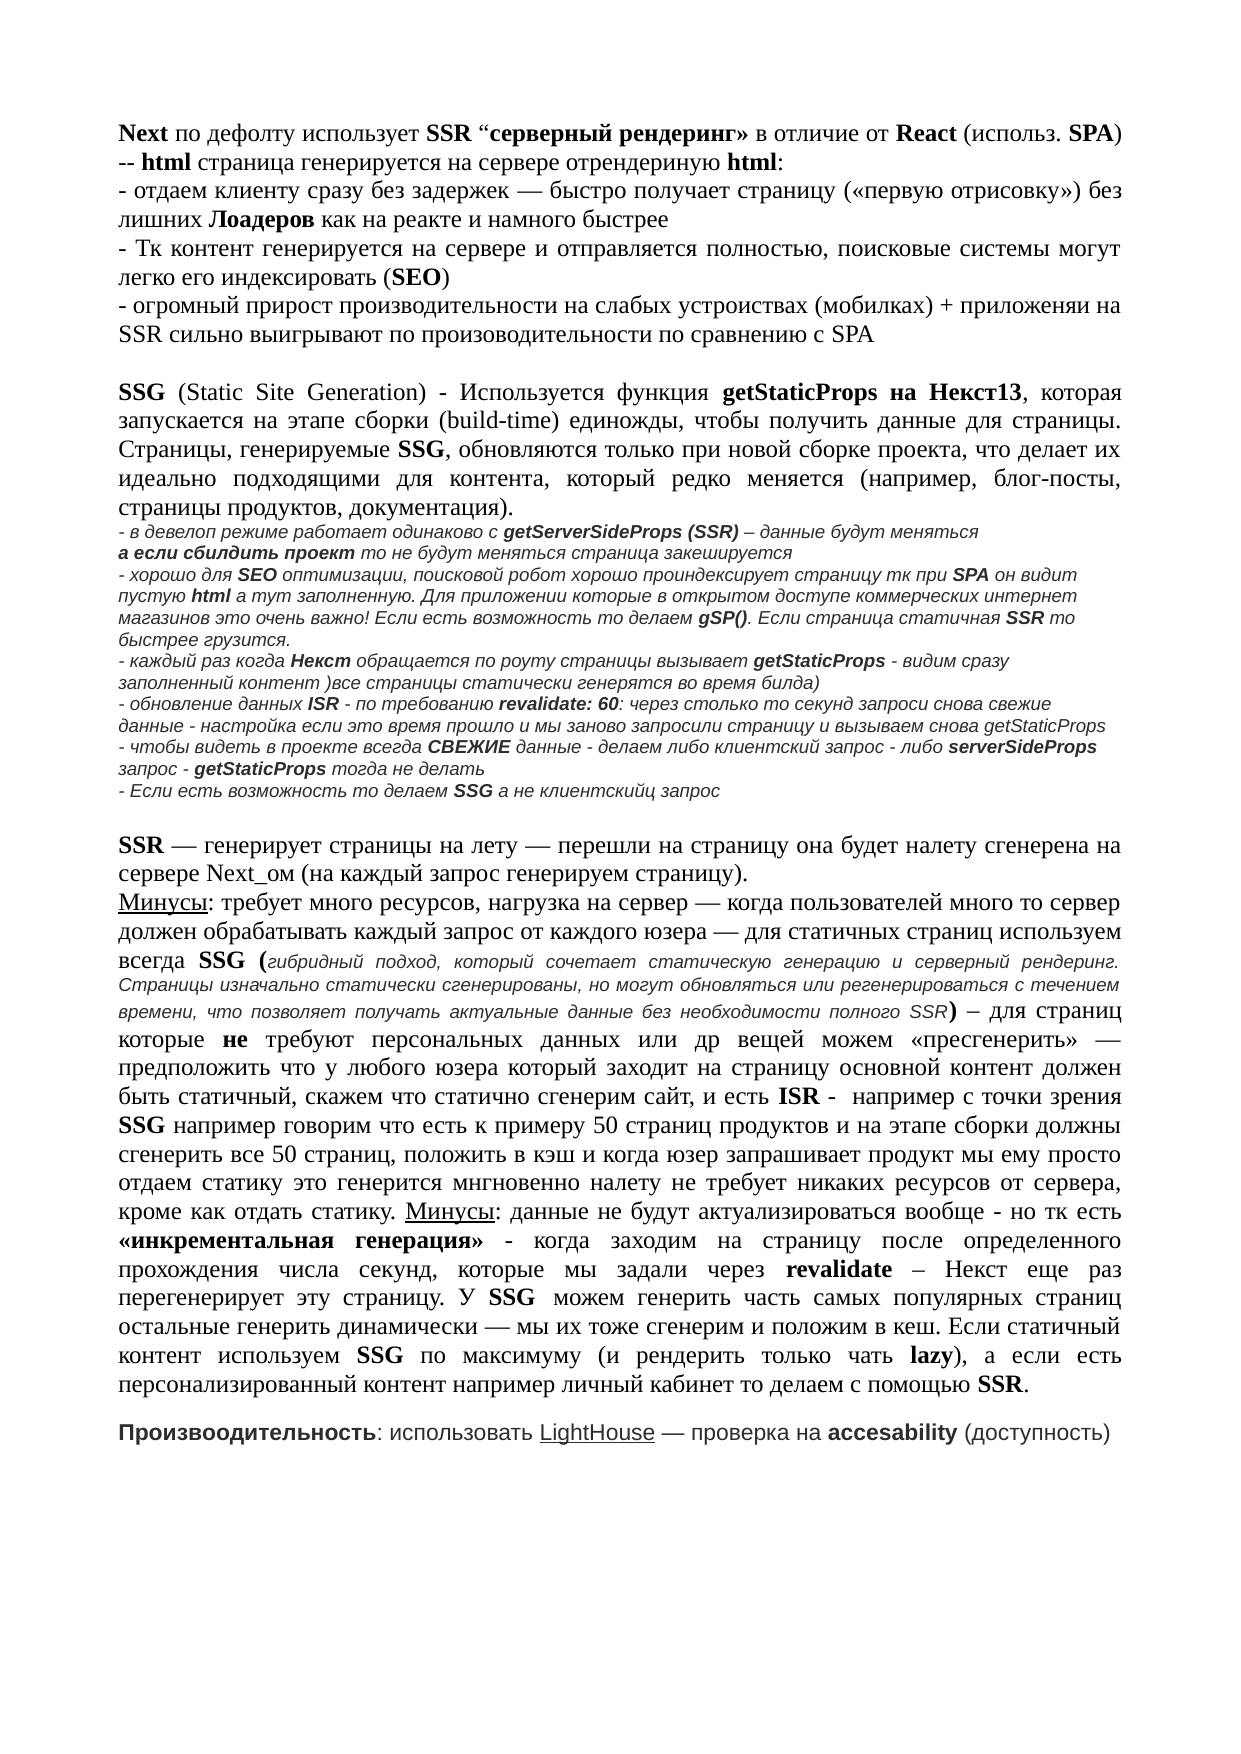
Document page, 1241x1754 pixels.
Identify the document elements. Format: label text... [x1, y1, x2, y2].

text SSG (Static Site Generation) - Используется функция getStaticProps на Некст13, которая запускается на этапе сборки (build-time) единожды, чтобы получить данные для страницы. Страницы, генерируемые SSG, обновляются только при новой сборке проекта, что делает их идеально подходящими для контента, который редко меняется (например, блог-посты, страницы продуктов, документация). [118, 377, 1122, 521]
text Next по дефолту использует SSR “серверный рендеринг» в отличие от React (использ. SPA) -- html страница генерируется на сервере отрендериную html: [118, 118, 1122, 176]
text - Тк контент генерируется на сервере и отправляется полностью, поисковые системы могут легко его индексировать (SEO) [118, 233, 1122, 291]
text - в девелоп режиме работает одинаково с getServerSideProps (SSR) – данные будут меняться [118, 521, 1122, 542]
text Минусы: требует много ресурсов, нагрузка на сервер — когда пользователей много то сервер должен обрабатывать каждый запрос от каждого юзера — для статичных страниц используем всегда SSG (гибридный подход, который сочетает статическую генерацию и серверный рендеринг. Страницы изначально статически сгенерированы, но могут обновляться или регенерироваться с течением времени, что позволяет получать актуальные данные без необходимости полного SSR) – для страниц которые не требуют персональных данных или др вещей можем «пресгенерить» — предположить что у любого юзера который заходит на страницу основной контент должен быть статичный, скажем что статично сгенерим сайт, и есть ISR - например с точки зрения SSG например говорим что есть к примеру 50 страниц продуктов и на этапе сборки должны сгенерить все 50 страниц, положить в кэш и когда юзер запрашивает продукт мы ему просто отдаем статику это генерится мнгновенно налету не требует никаких ресурсов от сервера, кроме как отдать статику. Минусы: данные не будут актуализироваться вообще - но тк есть «инкрементальная генерация» - когда заходим на страницу после определенного прохождения числа секунд, которые мы задали через revalidate – Некст еще раз перегенерирует эту страницу. У SSG можем генерить часть самых популярных страниц остальные генерить динамически — мы их тоже сгенерим и положим в кеш. Если статичный контент используем SSG по максимуму (и рендерить только чать lazy), а если есть персонализированный контент например личный кабинет то делаем с помощью SSR. [118, 887, 1122, 1397]
text а если сбилдить проект то не будут меняться страница закешируется [118, 542, 1122, 564]
text Произвоодительность: использовать LightHouse — проверка на accesability (доступность) [118, 1419, 1122, 1445]
text - каждый раз когда Некст обращается по роуту страницы вызывает getStaticProps - видим сразу заполненный контент )все страницы статически генерятся во время билда) [118, 650, 1122, 693]
text SSR — генерирует страницы на лету — перешли на страницу она будет налету сгенерена на сервере Next_ом (на каждый запрос генерируем страницу). [118, 830, 1122, 887]
text - Если есть возможность то делаем SSG а не клиентскийц запрос [118, 779, 1122, 801]
text - обновление данных ISR - по требованию revalidate: 60: через столько то секунд запроси снова свежие данные - настройка если это время прошло и мы заново запросили страницу и вызываем снова getStaticProps - чтобы видеть в проекте всегда СВЕЖИЕ данные - делаем либо клиентский запрос - либо serverSideProps запрос - getStaticProps тогда не делать [118, 693, 1122, 779]
text - отдаем клиенту сразу без задержек — быстро получает страницу («первую отрисовку») без лишних Лоадеров как на реакте и намного быстрее [118, 176, 1122, 233]
text - огромный прирост производительности на слабых устроиствах (мобилках) + приложеняи на SSR сильно выигрывают по произоводительности по сравнению с SPA [118, 291, 1122, 348]
text - хорошо для SЕО оптимизации, поисковой робот хорошо проиндексирует страницу тк при SPA он видит пустую html а тут заполненную. Для приложении которые в открытом доступе коммерческих интернет магазинов это очень важно! Если есть возможность то делаем gSP(). Если страница статичная SSR то быстрее грузится. [118, 564, 1122, 650]
